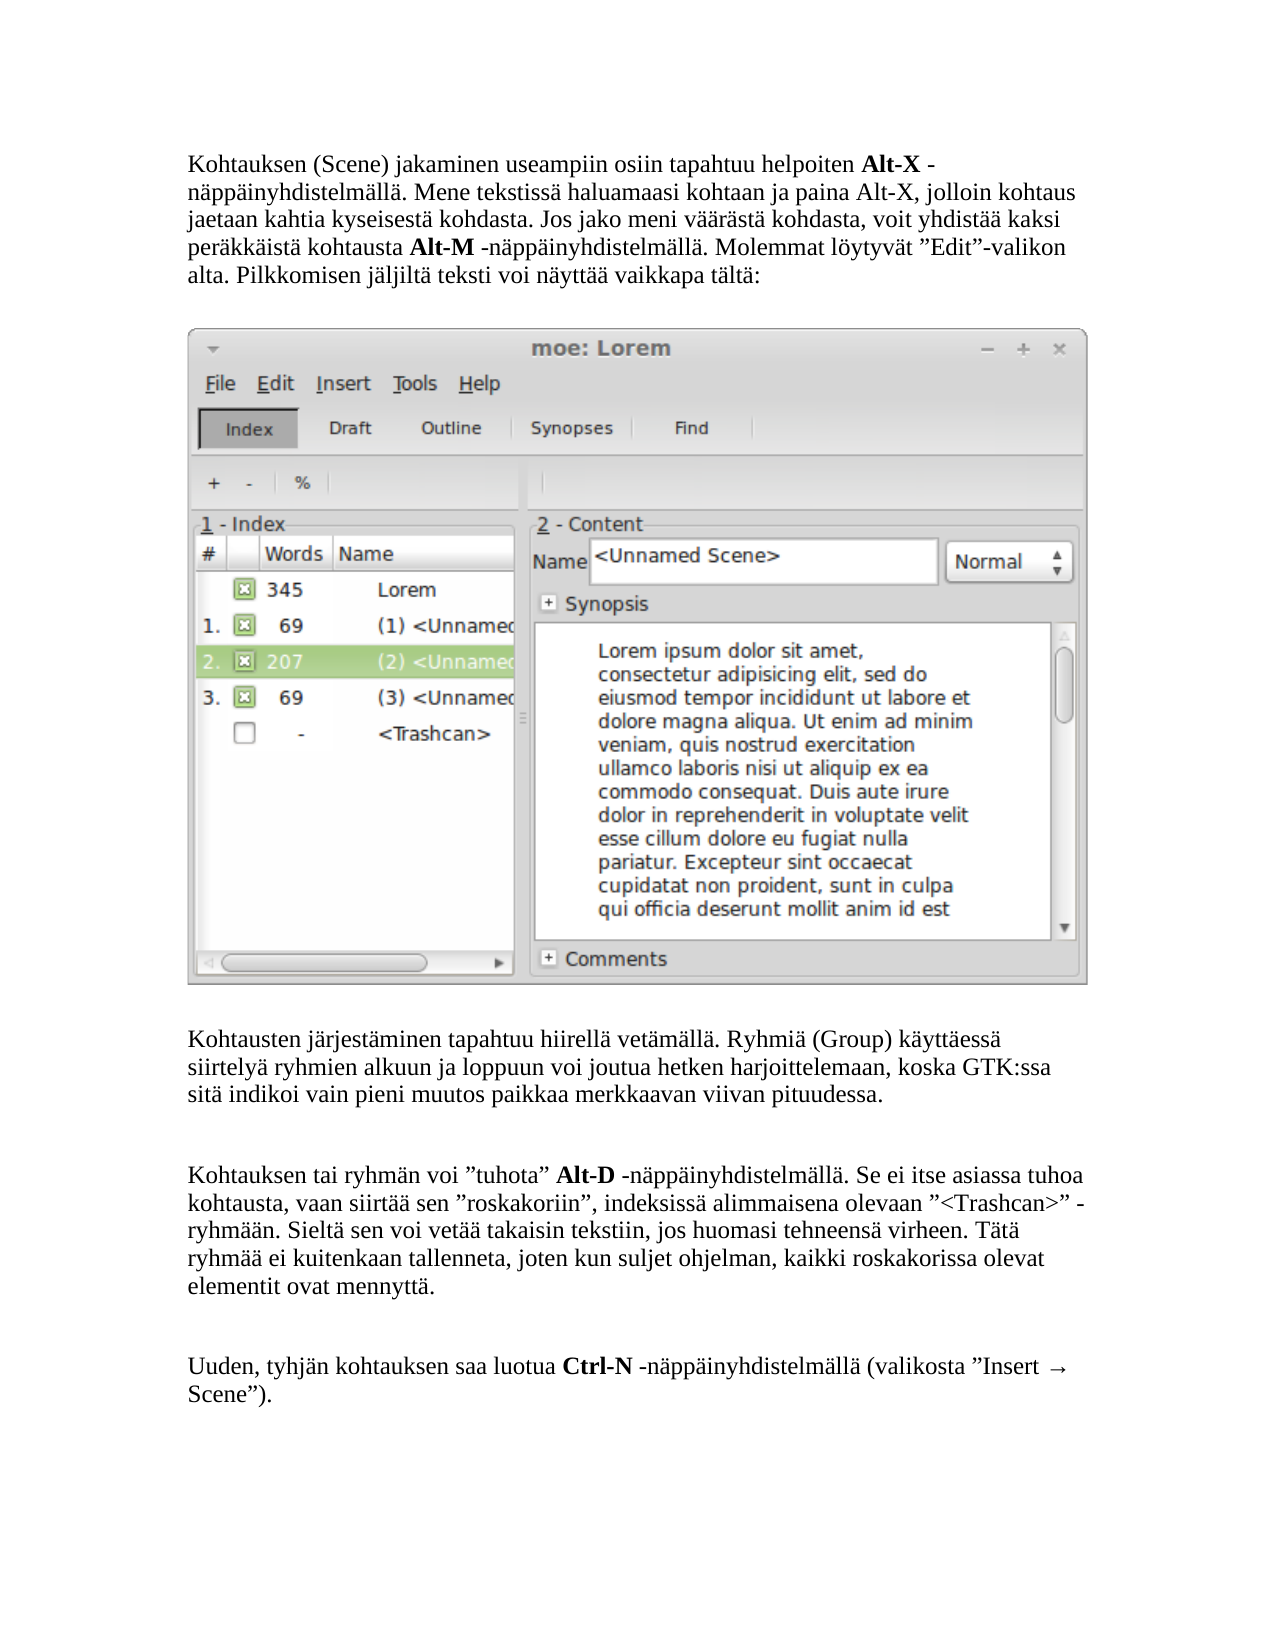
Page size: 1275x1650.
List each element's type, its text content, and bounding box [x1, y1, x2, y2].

picture [187, 328, 1088, 985]
text Kohtauksen tai ryhmän voi ”tuhota” Alt-D -näppäinyhdistelmällä. Se ei itse asiassa tuhoa kohtausta, vaan siirtää sen ”roskakoriin”, indeksissä alimmaisena olevaan ”<Trashcan>” -ryhmään. Sieltä sen voi vetää takaisin tekstiin, jos huomasi tehneensä virheen. Tätä ryhmää ei kuitenkaan tallenneta, joten kun suljet ohjelman, kaikki roskakorissa olevat elementit ovat mennyttä. [187, 1161, 1087, 1299]
text Kohtausten järjestäminen tapahtuu hiirellä vetämällä. Ryhmiä (Group) käyttäessä siirtelyä ryhmien alkuun ja loppuun voi joutua hetken harjoittelemaan, koska GTK:ssa sitä indikoi vain pieni muutos paikkaa merkkaavan viivan pituudessa. [187, 1025, 1087, 1108]
text Kohtauksen (Scene) jakaminen useampiin osiin tapahtuu helpoiten Alt-X -näppäinyhdistelmällä. Mene tekstissä haluamaasi kohtaan ja paina Alt-X, jolloin kohtaus jaetaan kahtia kyseisestä kohdasta. Jos jako meni väärästä kohdasta, voit yhdistää kaksi peräkkäistä kohtausta Alt-M -näppäinyhdistelmällä. Molemmat löytyvät ”Edit”-valikon alta. Pilkkomisen jäljiltä teksti voi näyttää vaikkapa tältä: [187, 150, 1087, 288]
text Uuden, tyhjän kohtauksen saa luotua Ctrl-N -näppäinyhdistelmällä (valikosta ”Insert → Scene”). [187, 1352, 1087, 1408]
